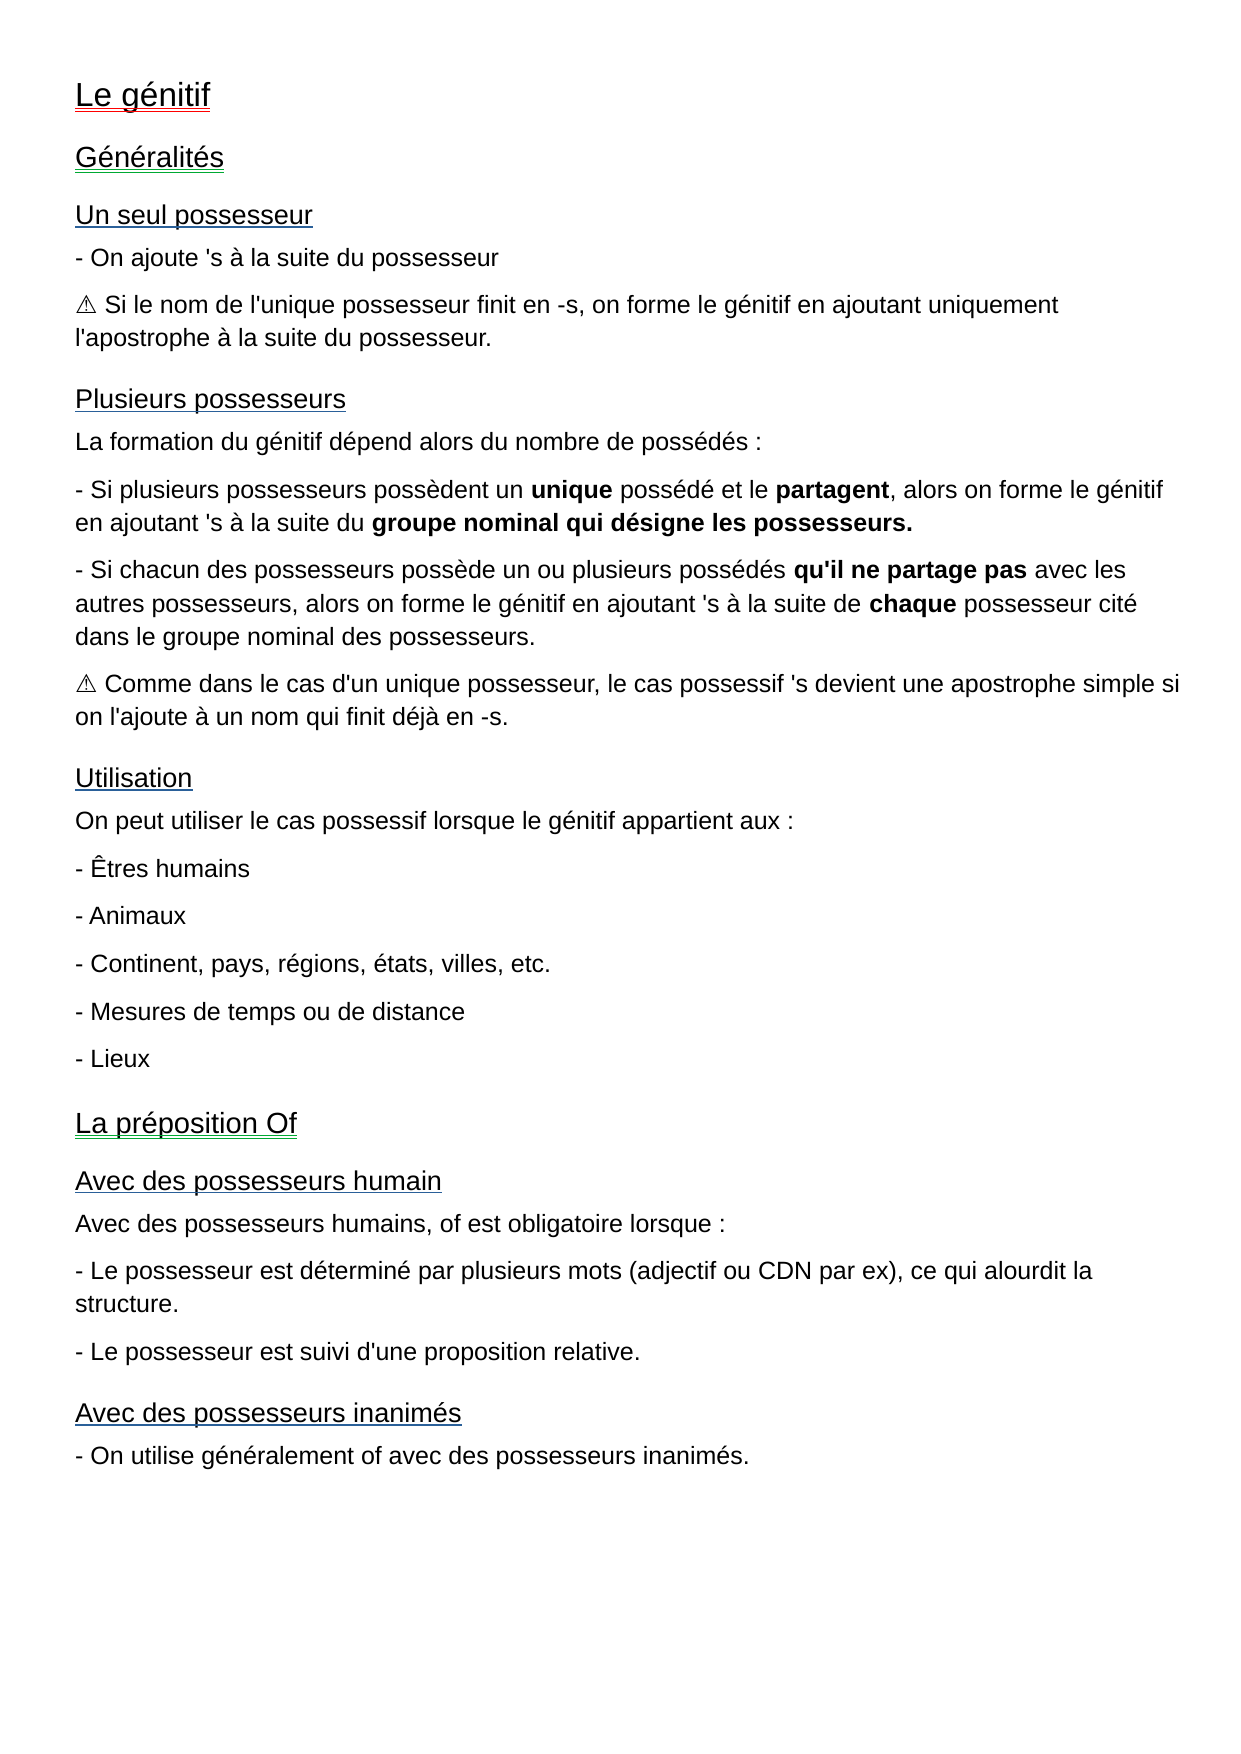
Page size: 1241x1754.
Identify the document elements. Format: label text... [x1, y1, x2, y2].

subtitle La préposition Of [75, 1106, 1182, 1140]
text La formation du génitif dépend alors du nombre de possédés : [75, 427, 1182, 456]
text - Si chacun des possesseurs possède un ou plusieurs possédés qu'il ne partage pas avec les autres possesseurs, alors on forme le génitif en ajoutant 's à la suite de chaque possesseur cité dans le groupe nominal des possesseurs. [75, 556, 1182, 650]
text - Le possesseur est suivi d'une proposition relative. [75, 1337, 1182, 1366]
text - Animaux [75, 901, 1182, 930]
subtitle Avec des possesseurs humain [75, 1165, 1182, 1196]
text - On utilise généralement of avec des possesseurs inanimés. [75, 1441, 1182, 1469]
subtitle Plusieurs possesseurs [75, 383, 1182, 415]
text - Mesures de temps ou de distance [75, 996, 1182, 1025]
text ⚠ Si le nom de l'unique possesseur finit en -s, on forme le génitif en ajoutant uniquement l'apostrophe à la suite du possesseur. [75, 290, 1182, 352]
text - Êtres humains [75, 854, 1182, 882]
subtitle Un seul possesseur [75, 199, 1182, 230]
text - Lieux [75, 1044, 1182, 1073]
subtitle Utilisation [75, 762, 1182, 793]
subtitle Avec des possesseurs inanimés [75, 1397, 1182, 1428]
text - Si plusieurs possesseurs possèdent un unique possédé et le partagent, alors on forme le génitif en ajoutant 's à la suite du groupe nominal qui désigne les possesseurs. [75, 475, 1182, 537]
text - On ajoute 's à la suite du possesseur [75, 243, 1182, 272]
subtitle Le génitif [75, 75, 1182, 113]
text Avec des possesseurs humains, of est obligatoire lorsque : [75, 1208, 1182, 1237]
text On peut utiliser le cas possessif lorsque le génitif appartient aux : [75, 806, 1182, 835]
text - Le possesseur est déterminé par plusieurs mots (adjectif ou CDN par ex), ce qui alourdit la structure. [75, 1256, 1182, 1318]
subtitle Généralités [75, 141, 1182, 174]
text - Continent, pays, régions, états, villes, etc. [75, 949, 1182, 978]
text ⚠ Comme dans le cas d'un unique possesseur, le cas possessif 's devient une apostrophe simple si on l'ajoute à un nom qui finit déjà en -s. [75, 669, 1182, 731]
